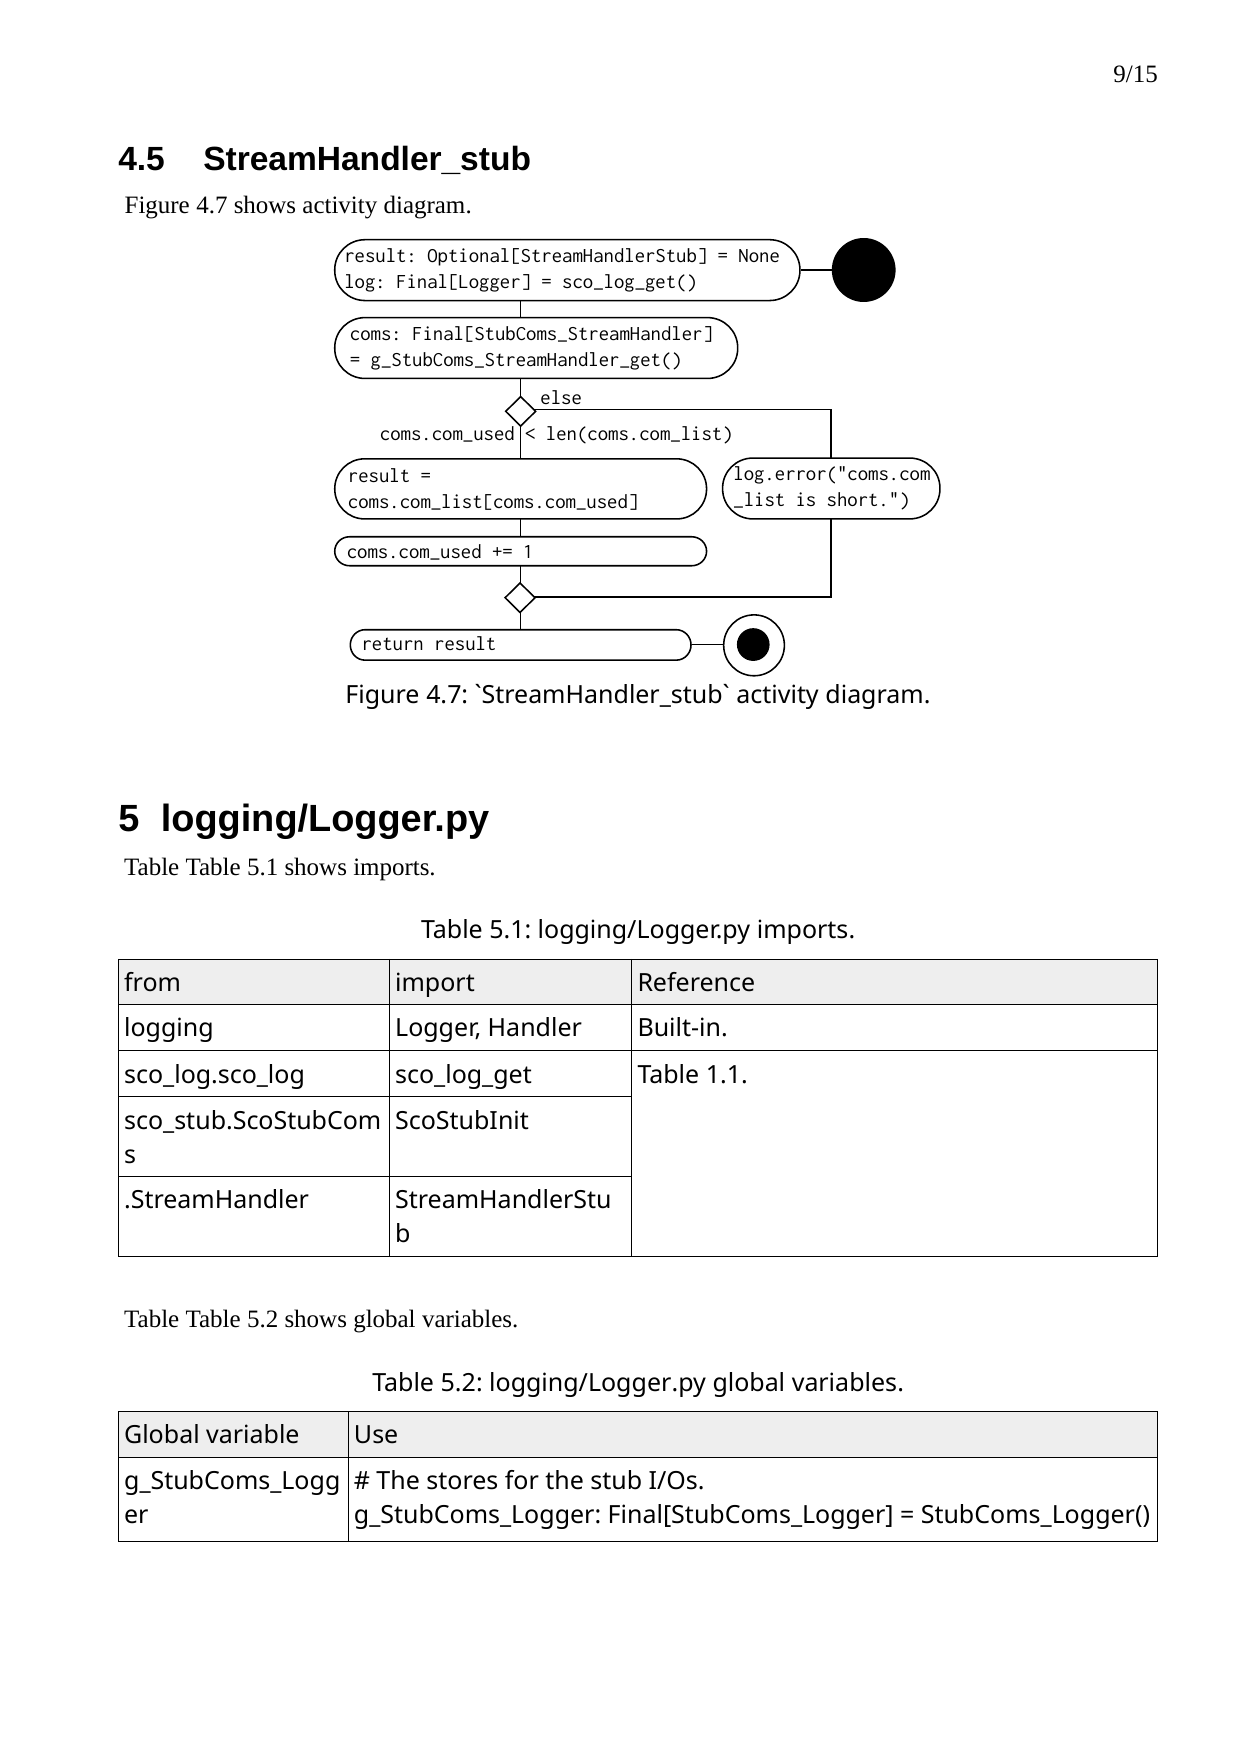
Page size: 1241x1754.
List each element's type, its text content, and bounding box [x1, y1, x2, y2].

table_header Use [349, 1412, 1157, 1457]
text Table 5.2 shows global variables. [118, 1304, 1157, 1333]
table_header import [390, 960, 631, 1004]
subtitle StreamHandler_stub [118, 139, 1157, 177]
subtitle logging/Logger.py [118, 796, 1157, 839]
table_cell # The stores for the stub I/Os. g_StubComs_Logger: Final[StubComs_Logger] = StubComs_Logger() [349, 1458, 1157, 1541]
table_cell g_StubComs_Logger [119, 1458, 348, 1541]
table_cell .StreamHandler [119, 1177, 389, 1256]
table_cell [632, 1176, 1157, 1256]
table_cell sco_log_get [390, 1051, 631, 1096]
table_cell sco_log.sco_log [119, 1051, 389, 1096]
text Table 5.1: logging/Logger.py imports. [118, 912, 1157, 946]
text Figure 4.7: `StreamHandler_stub` activity diagram. [118, 250, 1157, 711]
table_cell logging [119, 1005, 389, 1050]
table_cell ScoStubInit [390, 1097, 631, 1176]
table_header from [119, 960, 389, 1004]
table_cell Logger, Handler [390, 1005, 631, 1050]
table_cell StreamHandlerStub [390, 1177, 631, 1256]
text Table 5.2: logging/Logger.py global variables. [118, 1364, 1157, 1399]
text Figure 4.7 shows activity diagram. [118, 190, 1157, 219]
table_cell sco_stub.ScoStubComs [119, 1097, 389, 1176]
table_cell [632, 1096, 1157, 1176]
text Table 5.1 shows imports. [118, 852, 1157, 881]
table_header Reference [632, 960, 1157, 1004]
table_header Global variable [119, 1412, 348, 1457]
table_cell Table 1.1. [632, 1051, 1157, 1096]
table_cell Built-in. [632, 1005, 1157, 1050]
